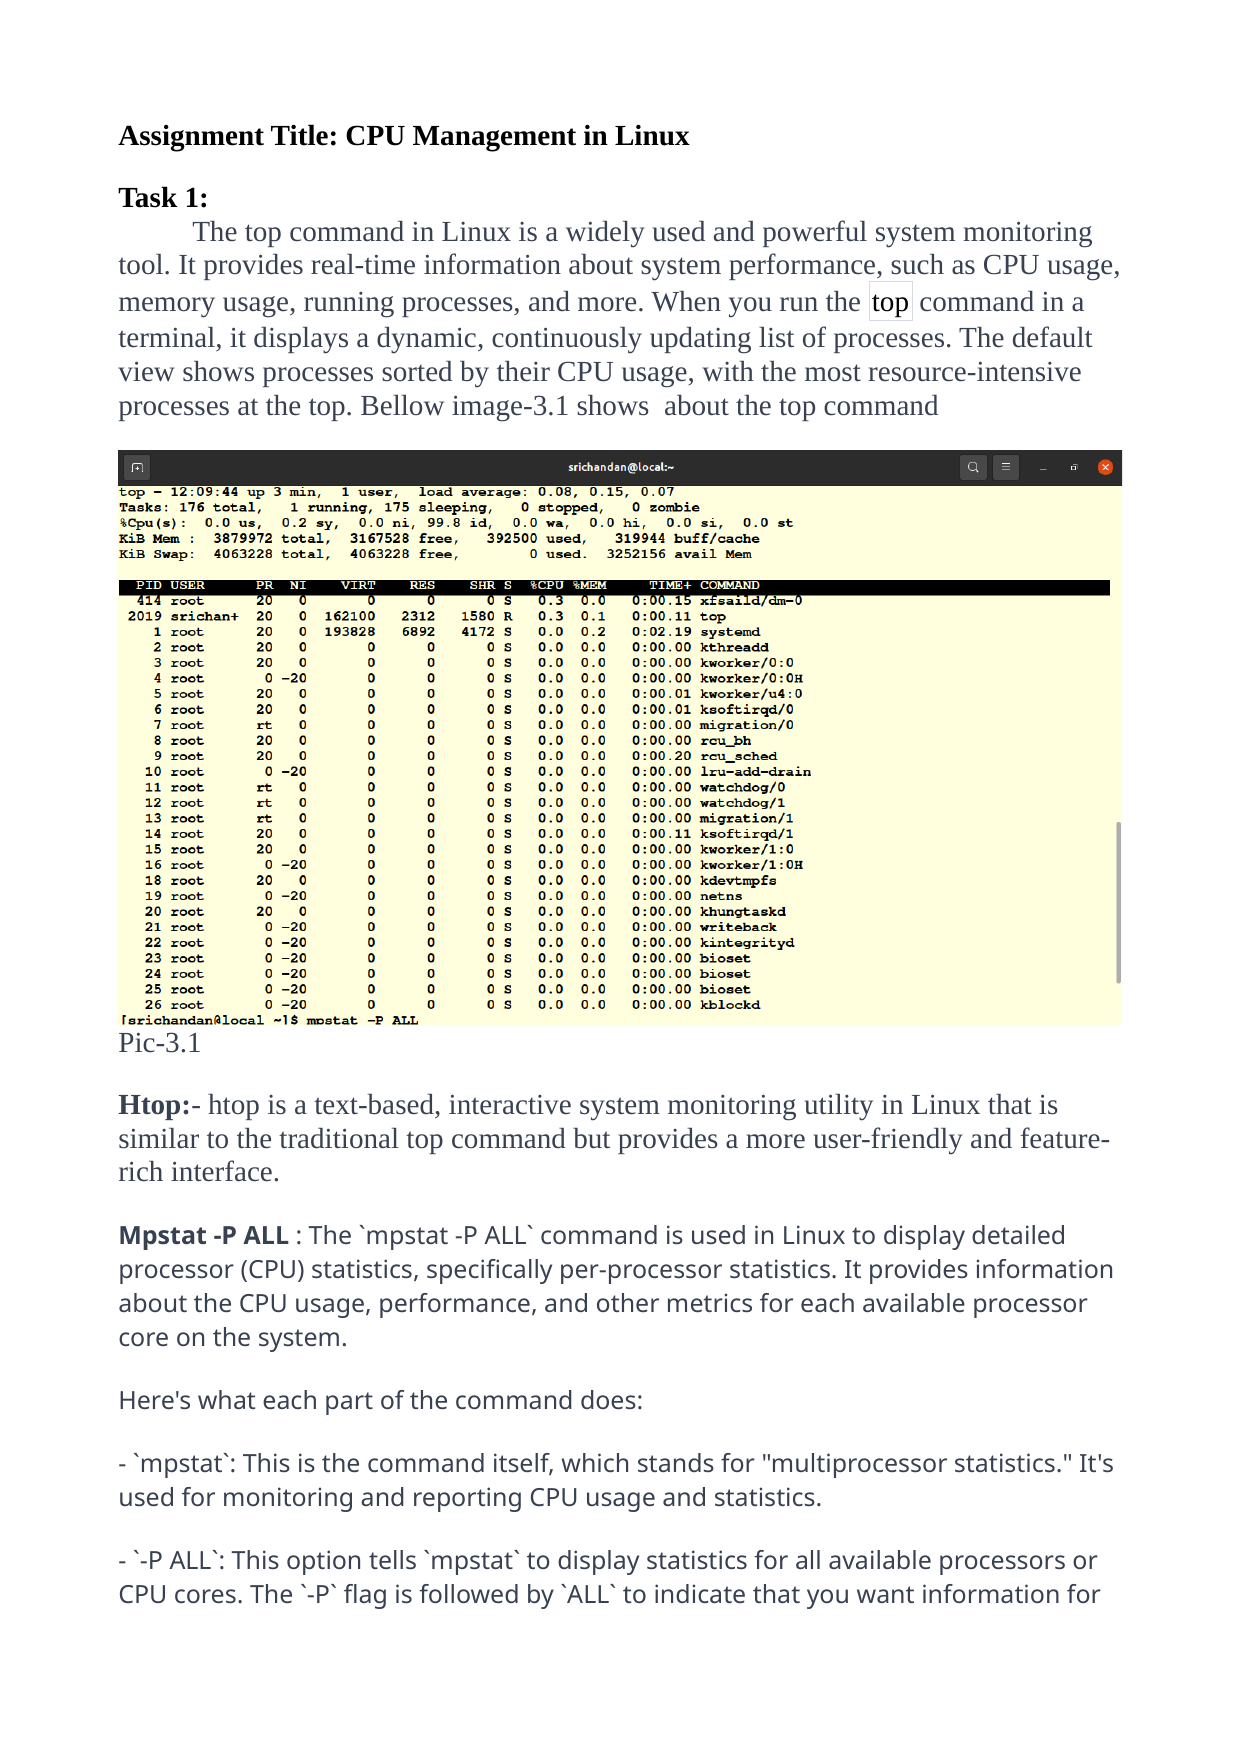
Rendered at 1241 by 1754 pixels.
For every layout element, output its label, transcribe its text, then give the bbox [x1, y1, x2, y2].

text The top command in Linux is a widely used and powerful system monitoring tool. It provides real-time information about system performance, such as CPU usage, memory usage, running processes, and more. When you run the top command in a terminal, it displays a dynamic, continuously updating list of processes. The default view shows processes sorted by their CPU usage, with the most resource-intensive processes at the top. Bellow image-3.1 shows about the top command [118, 214, 1122, 421]
text Task 1: [118, 180, 1122, 214]
text - `-P ALL`: This option tells `mpstat` to display statistics for all available processors or CPU cores. The `-P` flag is followed by `ALL` to indicate that you want information for [118, 1542, 1122, 1610]
text Assignment Title: CPU Management in Linux [118, 118, 1122, 152]
picture [118, 450, 1123, 1025]
text Htop:- htop is a text-based, interactive system monitoring utility in Linux that is similar to the traditional top command but provides a more user-friendly and feature-rich interface. [118, 1087, 1122, 1189]
text Pic-3.1 [118, 1025, 1122, 1058]
text Mpstat -P ALL : The `mpstat -P ALL` command is used in Linux to display detailed processor (CPU) statistics, specifically per-processor statistics. It provides information about the CPU usage, performance, and other metrics for each available processor core on the system. [118, 1218, 1122, 1354]
text - `mpstat`: This is the command itself, which stands for "multiprocessor statistics." It's used for monitoring and reporting CPU usage and statistics. [118, 1445, 1122, 1513]
text Here's what each part of the command does: [118, 1383, 1122, 1417]
